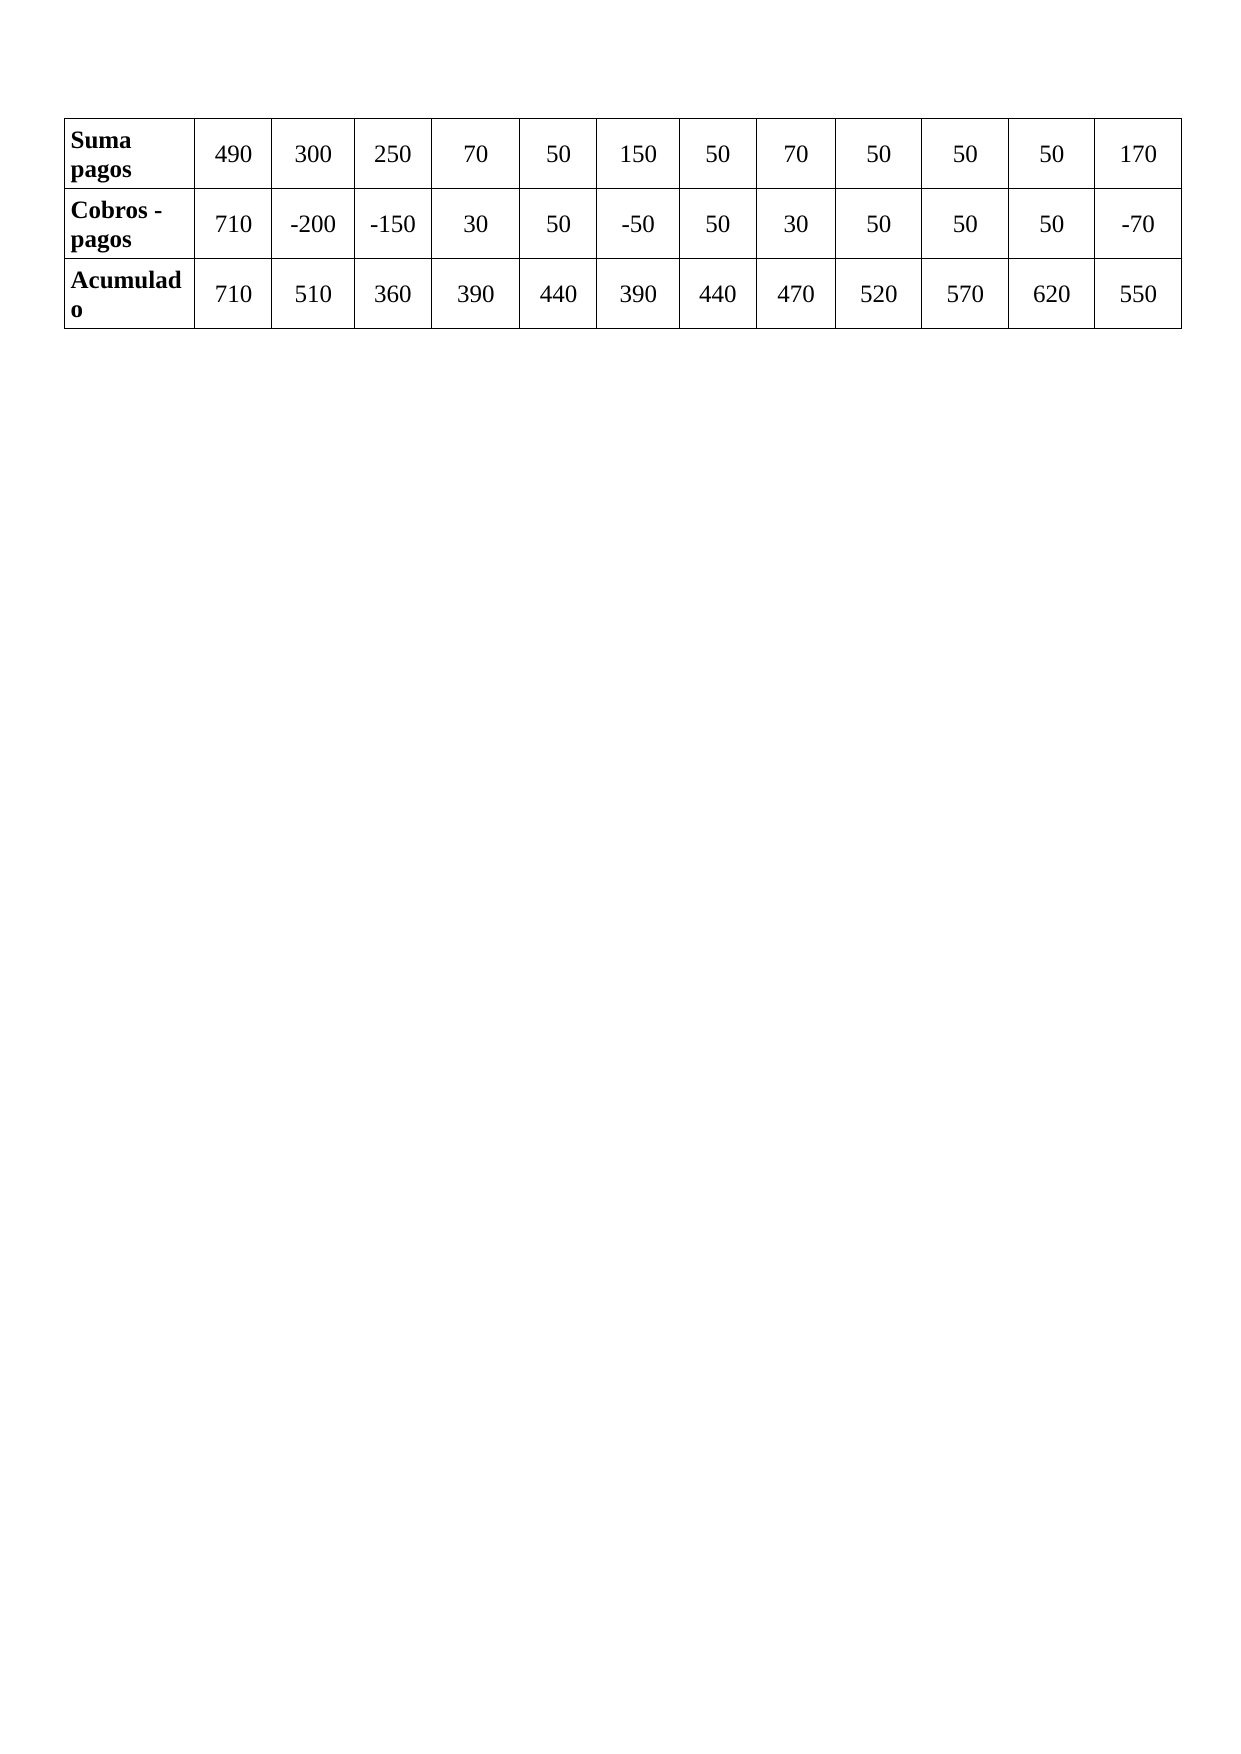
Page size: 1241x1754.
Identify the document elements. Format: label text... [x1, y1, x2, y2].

table_cell 50 [1009, 189, 1094, 258]
table_cell 440 [520, 259, 596, 328]
table_cell 50 [922, 189, 1008, 258]
table_cell 390 [432, 259, 519, 328]
table_cell -200 [272, 189, 354, 258]
table_cell 360 [355, 259, 431, 328]
table_cell 50 [922, 119, 1008, 188]
table_cell 50 [680, 189, 756, 258]
table_cell 50 [836, 189, 921, 258]
table_cell 390 [597, 259, 679, 328]
table_cell 50 [520, 189, 596, 258]
table_cell 250 [355, 119, 431, 188]
table_cell 520 [836, 259, 921, 328]
table_cell 50 [1009, 119, 1094, 188]
table_cell Suma pagos [65, 119, 194, 188]
table_cell 470 [757, 259, 835, 328]
table_cell 150 [597, 119, 679, 188]
table_cell 70 [432, 119, 519, 188]
table_cell 50 [836, 119, 921, 188]
table_cell 620 [1009, 259, 1094, 328]
table_cell 440 [680, 259, 756, 328]
table_cell 50 [520, 119, 596, 188]
table_cell Cobros - pagos [65, 189, 194, 258]
table_cell 490 [195, 119, 271, 188]
table_cell 170 [1095, 119, 1181, 188]
table_cell 510 [272, 259, 354, 328]
table_cell 50 [680, 119, 756, 188]
table_cell 550 [1095, 259, 1181, 328]
table_cell 70 [757, 119, 835, 188]
table_cell 710 [195, 189, 271, 258]
table_cell 30 [757, 189, 835, 258]
table_cell 30 [432, 189, 519, 258]
table_cell -150 [355, 189, 431, 258]
table_cell Acumulado [65, 259, 194, 328]
table_cell 570 [922, 259, 1008, 328]
table_cell 710 [195, 259, 271, 328]
table_cell -50 [597, 189, 679, 258]
table_cell -70 [1095, 189, 1181, 258]
table_cell 300 [272, 119, 354, 188]
